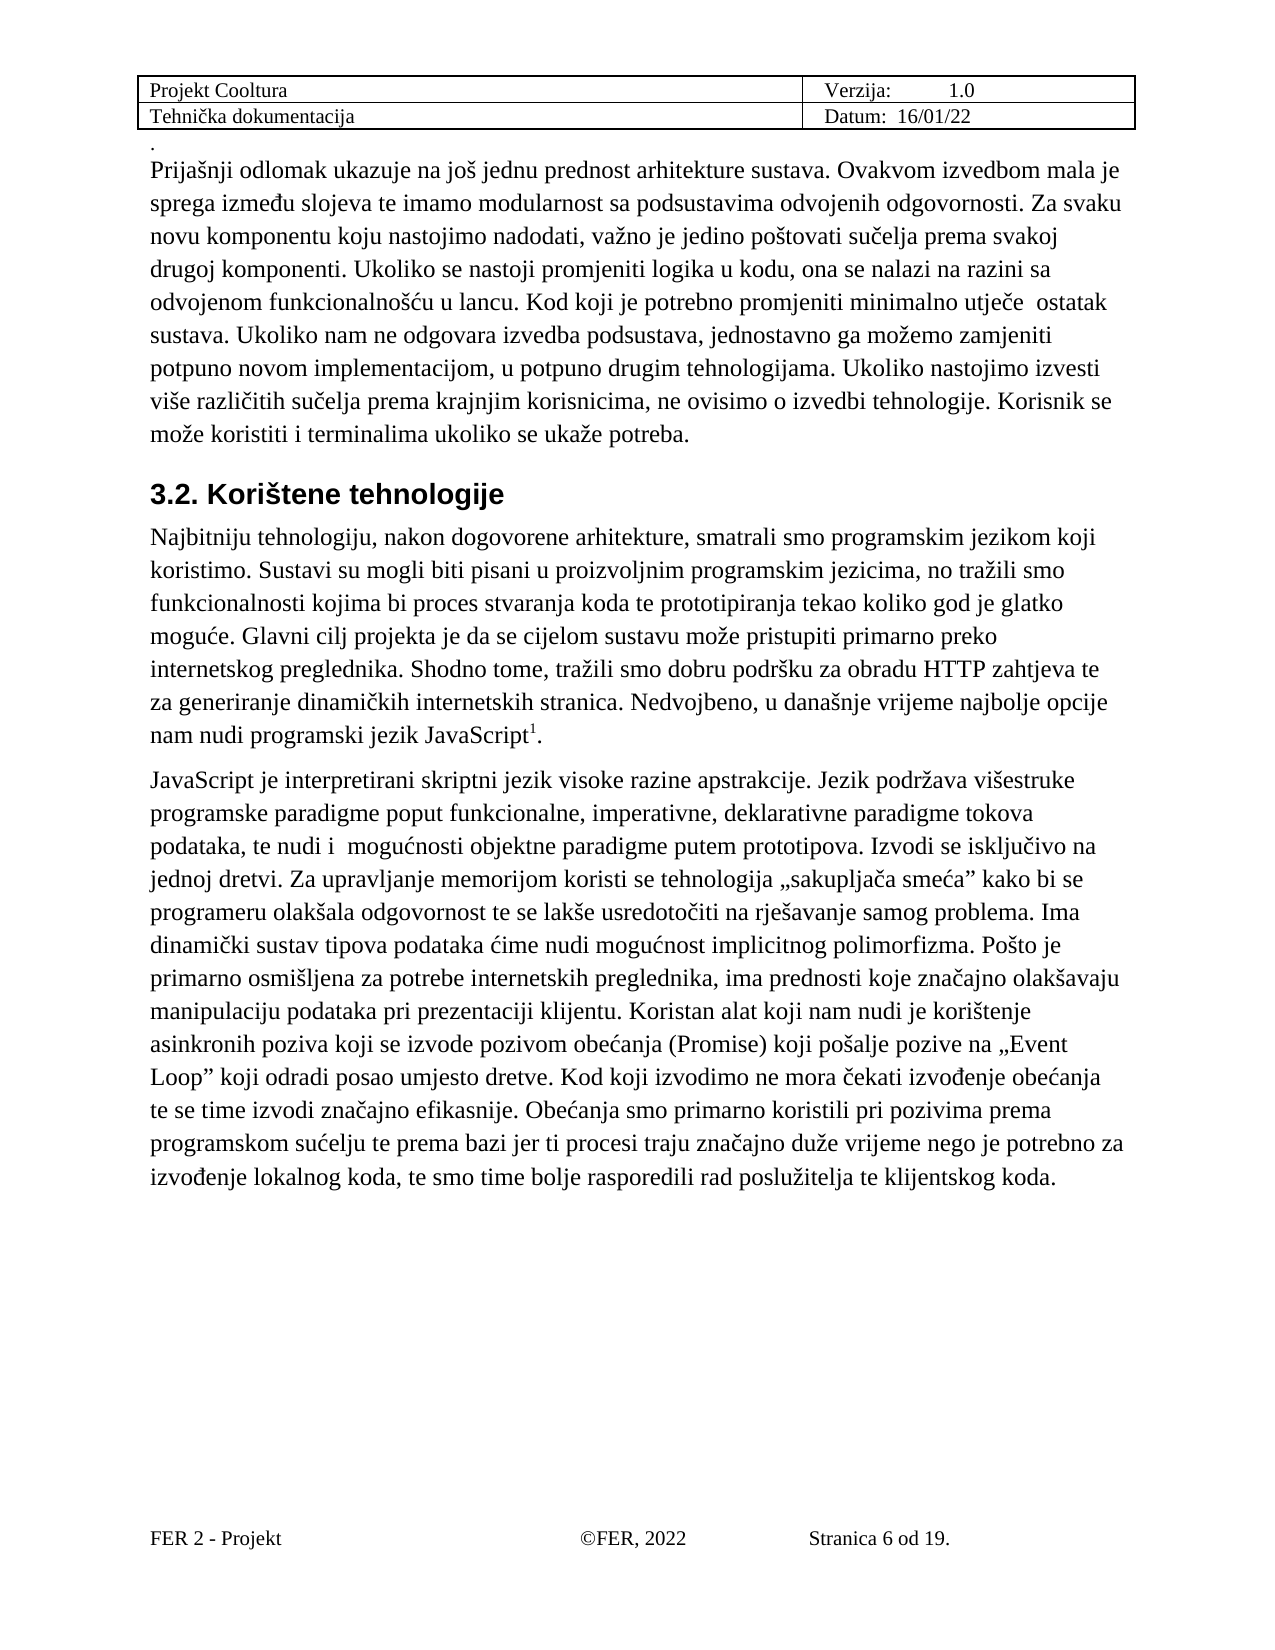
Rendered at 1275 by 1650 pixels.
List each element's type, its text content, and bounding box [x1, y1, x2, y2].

text Najbitniju tehnologiju, nakon dogovorene arhitekture, smatrali smo programskim jezikom koji koristimo. Sustavi su mogli biti pisani u proizvoljnim programskim jezicima, no tražili smo funkcionalnosti kojima bi proces stvaranja koda te prototipiranja tekao koliko god je glatko moguće. Glavni cilj projekta je da se cijelom sustavu može pristupiti primarno preko internetskog preglednika. Shodno tome, tražili smo dobru podršku za obradu HTTP zahtjeva te za generiranje dinamičkih internetskih stranica. Nedvojbeno, u današnje vrijeme najbolje opcije nam nudi programski jezik JavaScript1. [150, 522, 1125, 748]
text JavaScript je interpretirani skriptni jezik visoke razine apstrakcije. Jezik podržava višestruke programske paradigme poput funkcionalne, imperativne, deklarativne paradigme tokova podataka, te nudi i mogućnosti objektne paradigme putem prototipova. Izvodi se isključivo na jednoj dretvi. Za upravljanje memorijom koristi se tehnologija „sakupljača smeća” kako bi se programeru olakšala odgovornost te se lakše usredotočiti na rješavanje samog problema. Ima dinamički sustav tipova podataka ćime nudi mogućnost implicitnog polimorfizma. Pošto je primarno osmišljena za potrebe internetskih preglednika, ima prednosti koje značajno olakšavaju manipulaciju podataka pri prezentaciji klijentu. Koristan alat koji nam nudi je korištenje asinkronih poziva koji se izvode pozivom obećanja (Promise) koji pošalje pozive na „Event Loop” koji odradi posao umjesto dretve. Kod koji izvodimo ne mora čekati izvođenje obećanja te se time izvodi značajno efikasnije. Obećanja smo primarno koristili pri pozivima prema programskom sućelju te prema bazi jer ti procesi traju značajno duže vrijeme nego je potrebno za izvođenje lokalnog koda, te smo time bolje rasporedili rad poslužitelja te klijentskog koda. [150, 765, 1125, 1190]
subtitle 3.2. Korištene tehnologije [150, 477, 1125, 510]
text Prijašnji odlomak ukazuje na još jednu prednost arhitekture sustava. Ovakvom izvedbom mala je sprega između slojeva te imamo modularnost sa podsustavima odvojenih odgovornosti. Za svaku novu komponentu koju nastojimo nadodati, važno je jedino poštovati sučelja prema svakoj drugoj komponenti. Ukoliko se nastoji promjeniti logika u kodu, ona se nalazi na razini sa odvojenom funkcionalnošću u lancu. Kod koji je potrebno promjeniti minimalno utječe ostatak sustava. Ukoliko nam ne odgovara izvedba podsustava, jednostavno ga možemo zamjeniti potpuno novom implementacijom, u potpuno drugim tehnologijama. Ukoliko nastojimo izvesti više različitih sučelja prema krajnjim korisnicima, ne ovisimo o izvedbi tehnologije. Korisnik se može koristiti i terminalima ukoliko se ukaže potreba. [150, 155, 1125, 448]
